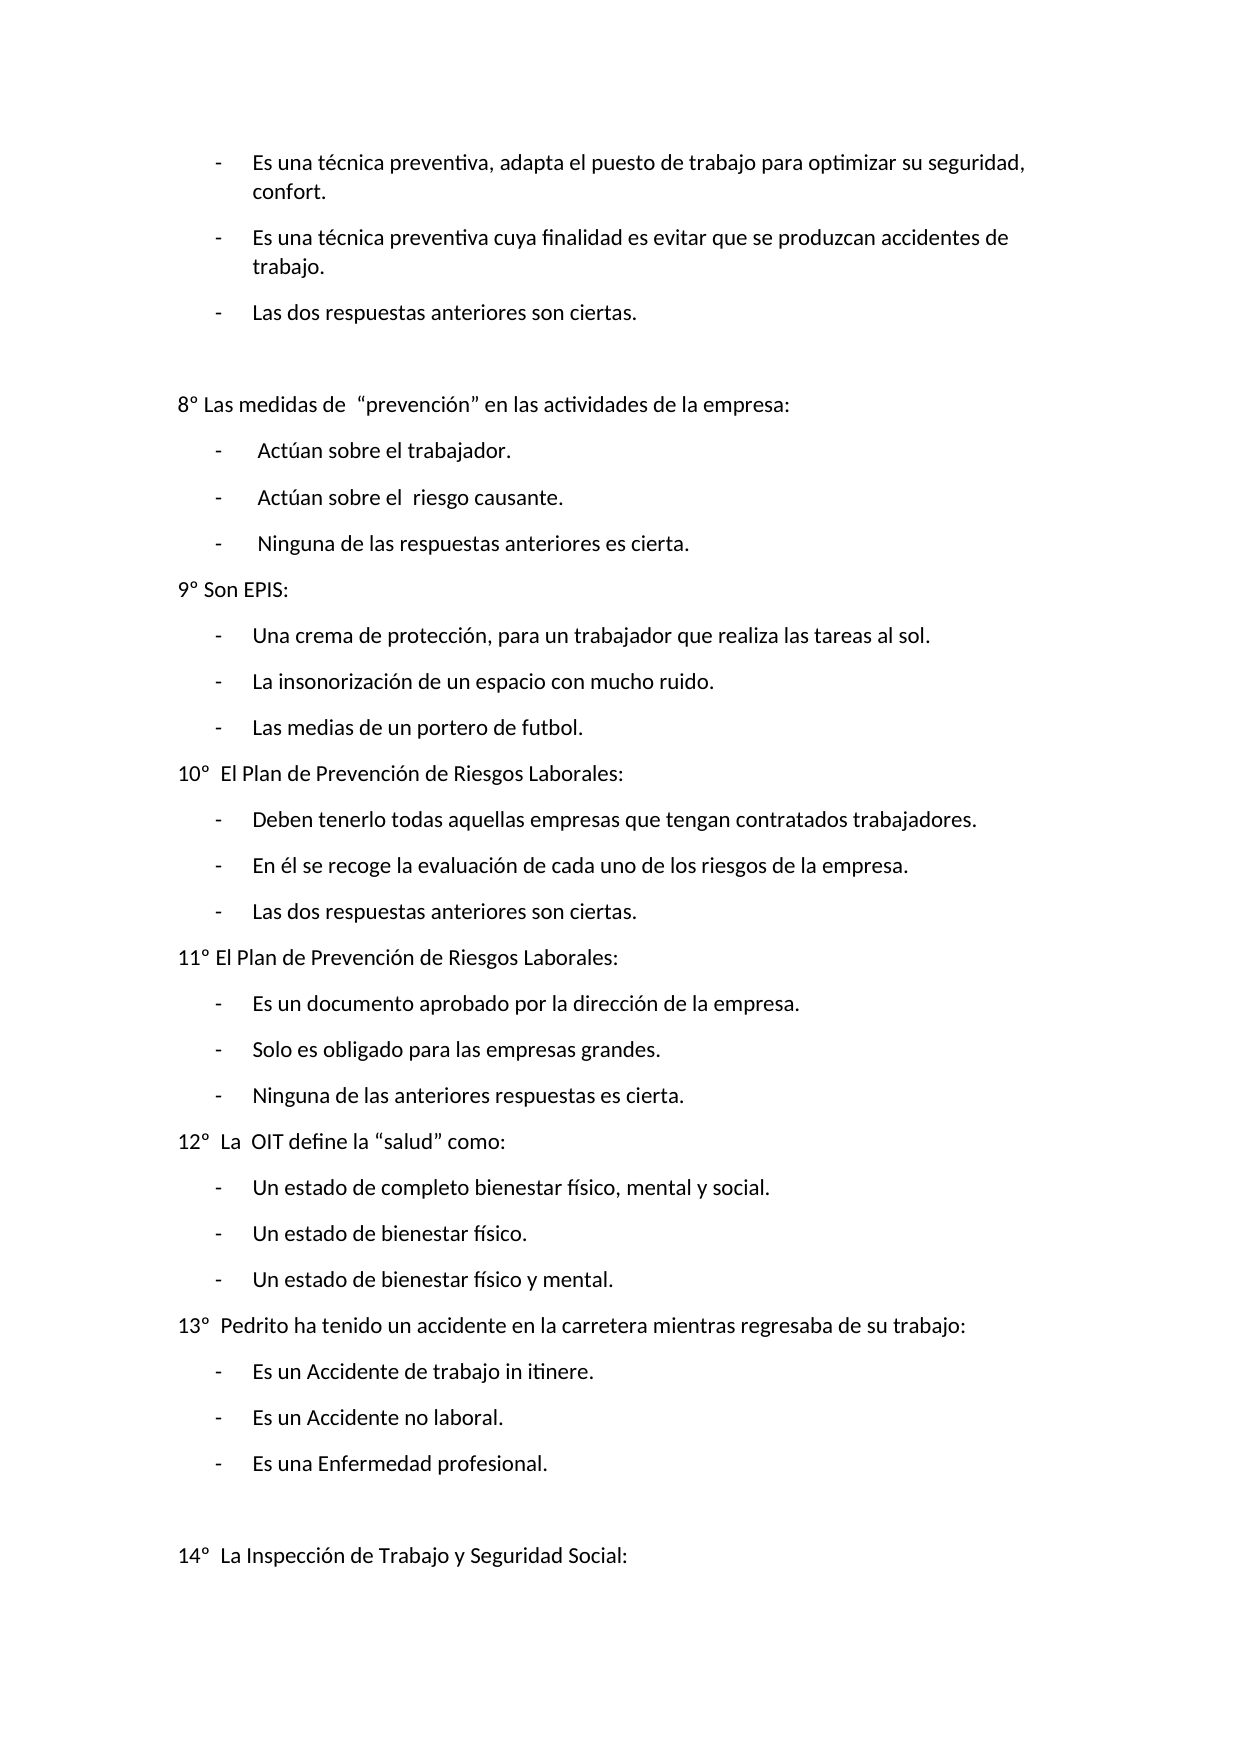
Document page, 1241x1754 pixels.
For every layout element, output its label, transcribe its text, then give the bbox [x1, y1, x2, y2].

list Es una Enfermedad profesional. [215, 1449, 1063, 1477]
list Solo es obligado para las empresas grandes. [215, 1035, 1063, 1063]
list Una crema de protección, para un trabajador que realiza las tareas al sol. [215, 621, 1063, 649]
list Las dos respuestas anteriores son ciertas. [215, 298, 1063, 326]
list Actúan sobre el riesgo causante. [215, 483, 1063, 511]
list Las dos respuestas anteriores son ciertas. [215, 897, 1063, 925]
list Ninguna de las anteriores respuestas es cierta. [215, 1081, 1063, 1109]
list Actúan sobre el trabajador. [215, 437, 1063, 464]
list Ninguna de las respuestas anteriores es cierta. [215, 529, 1063, 557]
list La insonorización de un espacio con mucho ruido. [215, 667, 1063, 695]
list Deben tenerlo todas aquellas empresas que tengan contratados trabajadores. [215, 805, 1063, 833]
list Las medias de un portero de futbol. [215, 713, 1063, 741]
text 13º Pedrito ha tenido un accidente en la carretera mientras regresaba de su trabajo: [177, 1311, 1063, 1339]
text 8º Las medidas de “prevención” en las actividades de la empresa: [177, 391, 1063, 418]
list Un estado de completo bienestar físico, mental y social. [215, 1173, 1063, 1201]
text 12º La OIT define la “salud” como: [177, 1127, 1063, 1155]
text 14º La Inspección de Trabajo y Seguridad Social: [177, 1542, 1063, 1569]
text 11º El Plan de Prevención de Riesgos Laborales: [177, 943, 1063, 971]
text 10º El Plan de Prevención de Riesgos Laborales: [177, 759, 1063, 787]
list Es un Accidente no laboral. [215, 1403, 1063, 1431]
list Es una técnica preventiva, adapta el puesto de trabajo para optimizar su seguridad, confort. [215, 148, 1063, 205]
list Es una técnica preventiva cuya finalidad es evitar que se produzcan accidentes de trabajo. [215, 223, 1063, 280]
text 9º Son EPIS: [177, 575, 1063, 603]
list Un estado de bienestar físico y mental. [215, 1265, 1063, 1293]
list Un estado de bienestar físico. [215, 1219, 1063, 1247]
list Es un documento aprobado por la dirección de la empresa. [215, 989, 1063, 1017]
list En él se recoge la evaluación de cada uno de los riesgos de la empresa. [215, 851, 1063, 879]
list Es un Accidente de trabajo in itinere. [215, 1357, 1063, 1385]
